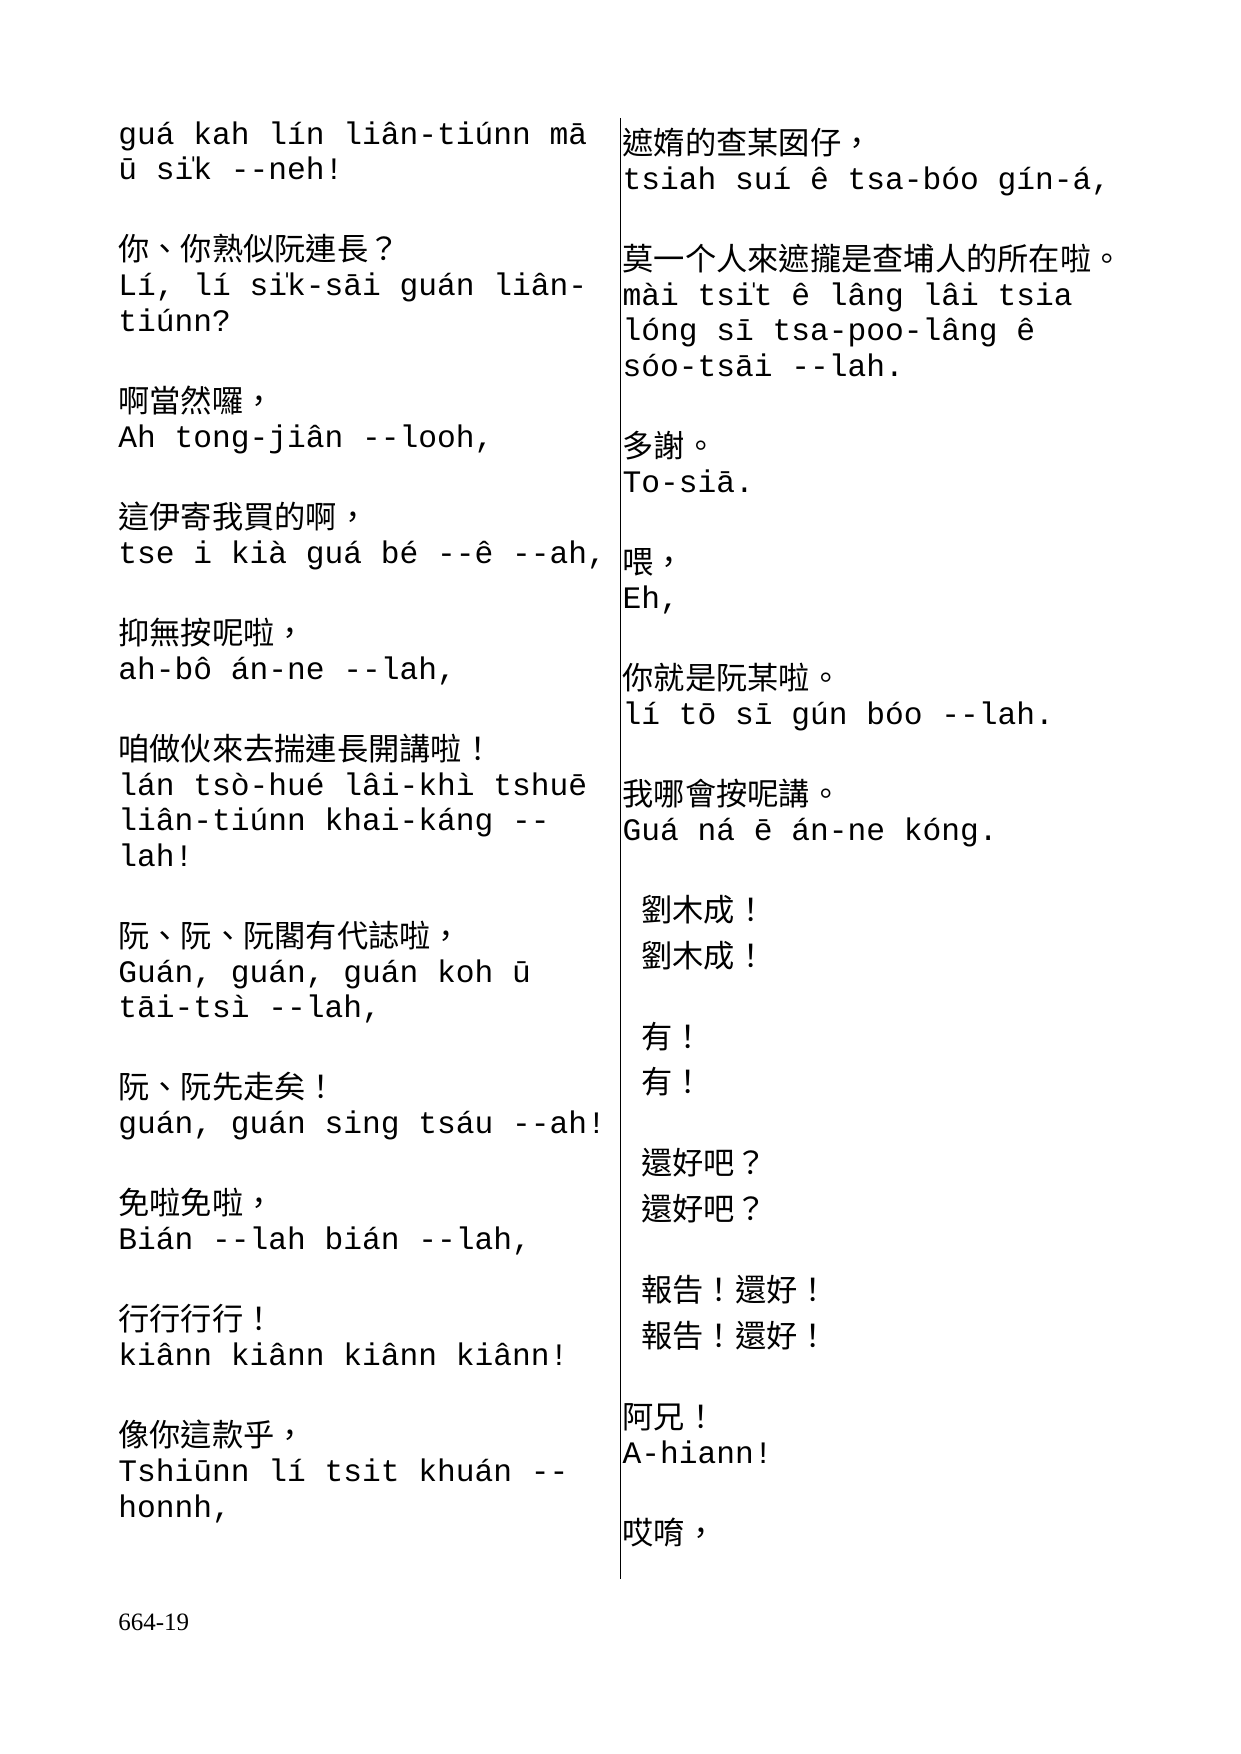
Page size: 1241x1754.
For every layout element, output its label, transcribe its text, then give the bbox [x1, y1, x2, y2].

text 啊當然囉， [118, 376, 618, 421]
text 有！ [622, 1057, 1122, 1103]
text guá kah lín liân-tiúnn mā ū si̍k --neh! [118, 118, 618, 189]
text 還好吧？ [622, 1138, 1122, 1184]
text 阮、阮、阮閣有代誌啦， [118, 911, 618, 956]
text 報告！還好！ [622, 1311, 1122, 1356]
text 這伊寄我買的啊， [118, 492, 618, 537]
text 有！ [622, 1012, 1122, 1057]
text 喂， [622, 537, 1122, 582]
text 莫一个人來遮攏是查埔人的所在啦。 [622, 234, 1122, 279]
text Ah tong-jiân --looh, [118, 421, 618, 456]
text lí tō sī gún bóo --lah. [622, 698, 1122, 734]
text Guá ná ē án-ne kóng. [622, 814, 1122, 850]
text Bián --lah bián --lah, [118, 1223, 618, 1259]
text mài tsi̍t ê lâng lâi tsia lóng sī tsa-poo-lâng ê sóo-tsāi --lah. [622, 279, 1122, 386]
text 像你這款乎， [118, 1410, 618, 1456]
text Lí, lí si̍k-sāi guán liân-tiúnn? [118, 269, 618, 340]
text 咱做伙來去揣連長開講啦！ [118, 724, 618, 769]
text 抑無按呢啦， [118, 608, 618, 653]
text ah-bô án-ne --lah, [118, 653, 618, 688]
text 還好吧？ [622, 1184, 1122, 1230]
text To-siā. [622, 466, 1122, 502]
text 報告！還好！ [622, 1265, 1122, 1311]
text guán, guán sing tsáu --ah! [118, 1107, 618, 1143]
text 你就是阮某啦。 [622, 653, 1122, 698]
text 阮、阮先走矣！ [118, 1062, 618, 1107]
text 免啦免啦， [118, 1178, 618, 1223]
text tsiah suí ê tsa-bóo gín-á, [622, 163, 1122, 199]
text 我哪會按呢講。 [622, 769, 1122, 814]
text tse i kià guá bé --ê --ah, [118, 537, 618, 572]
text Tshiūnn lí tsit khuán --honnh, [118, 1456, 618, 1526]
text Guán, guán, guán koh ū tāi-tsì --lah, [118, 956, 618, 1027]
text 行行行行！ [118, 1294, 618, 1339]
text 劉木成！ [622, 885, 1122, 931]
text 多謝。 [622, 421, 1122, 466]
text 哎唷， [622, 1508, 1122, 1553]
text 阿兄！ [622, 1392, 1122, 1437]
text Eh, [622, 582, 1122, 618]
text 遮媠的查某囡仔， [622, 118, 1122, 163]
text 你、你熟似阮連長？ [118, 224, 618, 269]
text kiânn kiânn kiânn kiânn! [118, 1339, 618, 1375]
text A-hiann! [622, 1437, 1122, 1472]
text 劉木成！ [622, 931, 1122, 976]
text lán tsò-hué lâi-khì tshuē liân-tiúnn khai-káng --lah! [118, 769, 618, 875]
